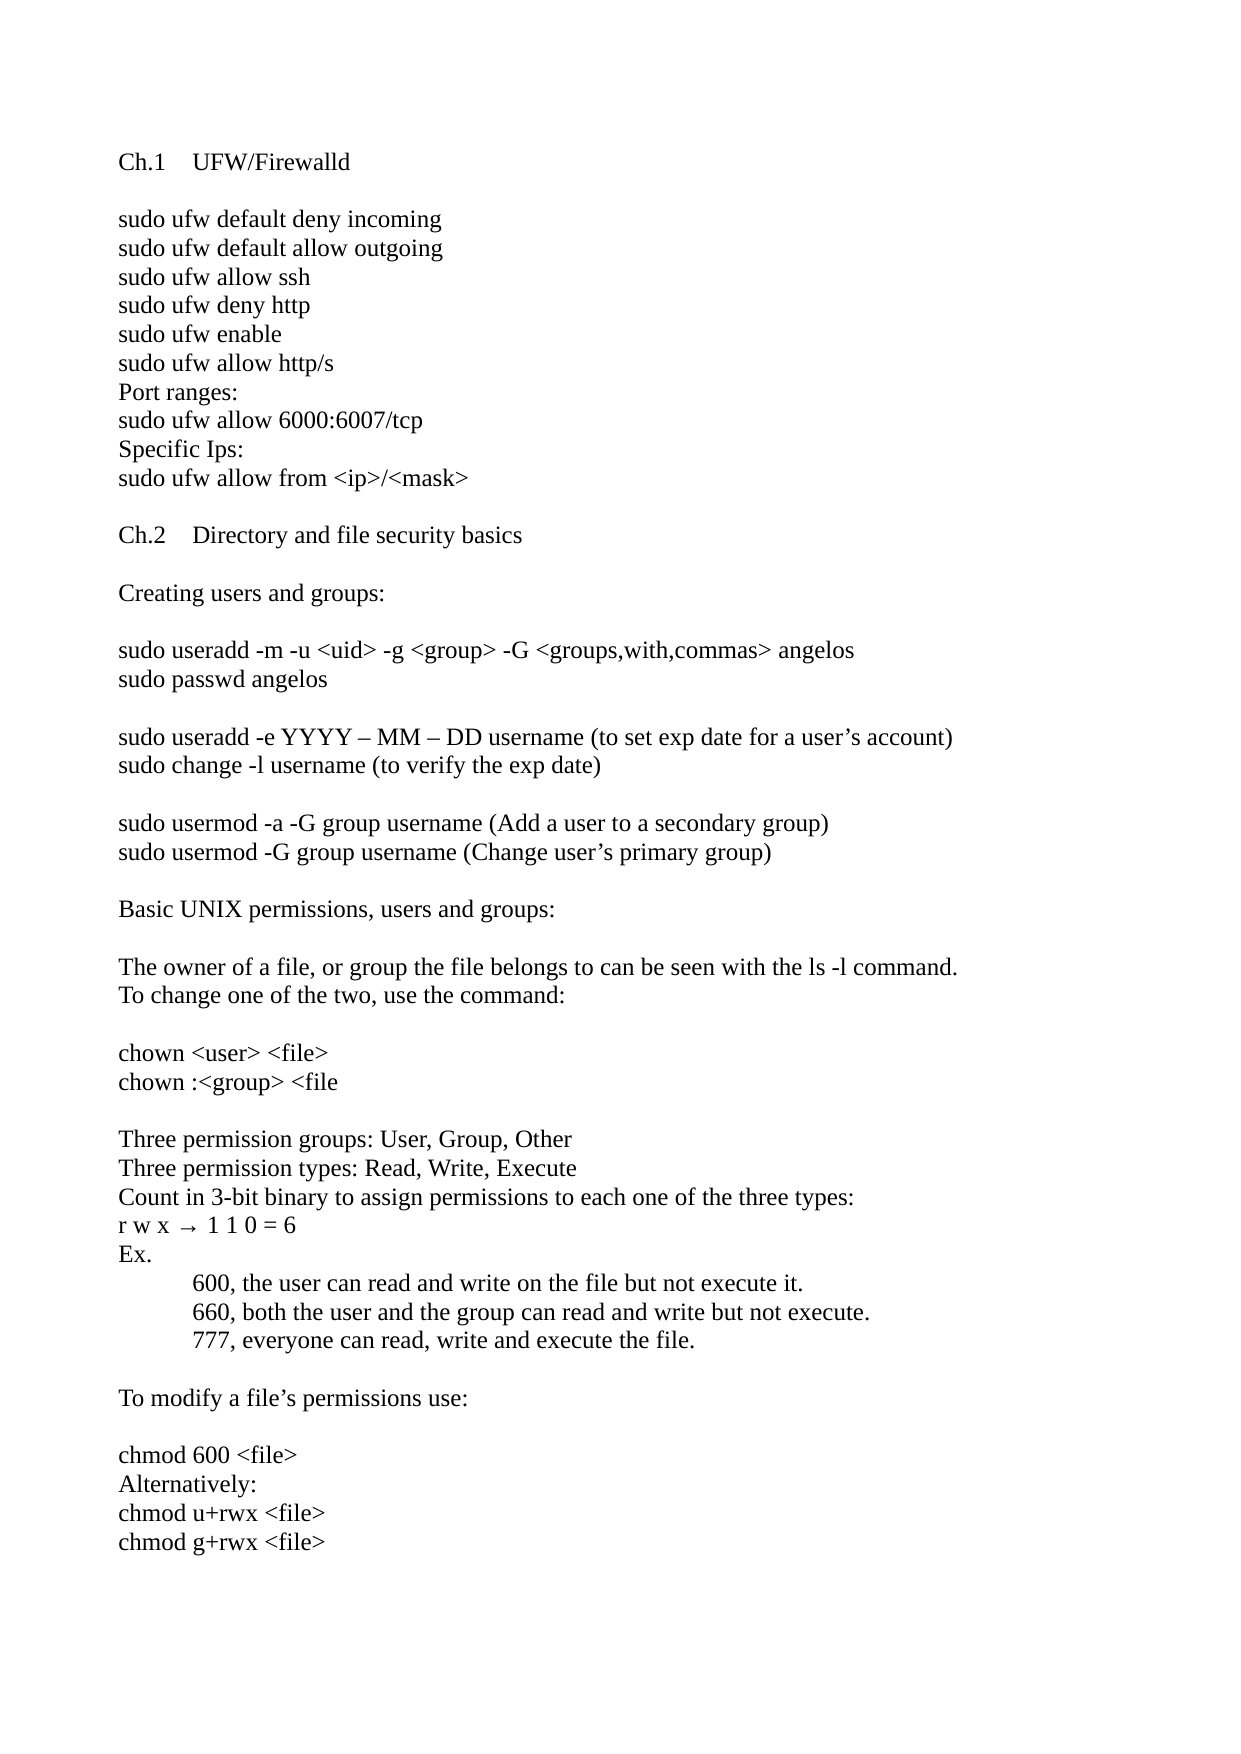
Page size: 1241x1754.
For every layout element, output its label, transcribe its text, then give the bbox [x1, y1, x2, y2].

text 600, the user can read and write on the file but not execute it. [118, 1268, 1122, 1297]
text Count in 3-bit binary to assign permissions to each one of the three types: [118, 1182, 1122, 1211]
text sudo useradd -m -u <uid> -g <group> -G <groups,with,commas> angelos [118, 636, 1122, 664]
text sudo passwd angelos [118, 664, 1122, 693]
text sudo change -l username (to verify the exp date) [118, 751, 1122, 779]
text Specific Ips: [118, 434, 1122, 463]
text Ch.2 Directory and file security basics [118, 521, 1122, 549]
text sudo ufw allow ssh [118, 262, 1122, 291]
text Three permission types: Read, Write, Execute [118, 1153, 1122, 1182]
text sudo ufw deny http [118, 291, 1122, 319]
text sudo ufw allow 6000:6007/tcp [118, 406, 1122, 434]
text To modify a file’s permissions use: [118, 1383, 1122, 1412]
text sudo usermod -a -G group username (Add a user to a secondary group) [118, 808, 1122, 837]
text Three permission groups: User, Group, Other [118, 1124, 1122, 1153]
text chmod g+rwx <file> [118, 1527, 1122, 1556]
text The owner of a file, or group the file belongs to can be seen with the ls -l command. [118, 952, 1122, 981]
text Ex. [118, 1239, 1122, 1268]
text chmod u+rwx <file> [118, 1498, 1122, 1527]
text chown :<group> <file [118, 1067, 1122, 1096]
text Ch.1 UFW/Firewalld [118, 147, 1122, 176]
text Basic UNIX permissions, users and groups: [118, 894, 1122, 923]
text To change one of the two, use the command: [118, 981, 1122, 1009]
text Port ranges: [118, 377, 1122, 406]
text sudo ufw default deny incoming [118, 204, 1122, 233]
text chmod 600 <file> [118, 1441, 1122, 1469]
text sudo ufw enable [118, 319, 1122, 348]
text sudo ufw default allow outgoing [118, 233, 1122, 262]
text sudo useradd -e YYYY – MM – DD username (to set exp date for a user’s account) [118, 722, 1122, 751]
text Creating users and groups: [118, 578, 1122, 607]
text r w x → 1 1 0 = 6 [118, 1211, 1122, 1239]
text sudo ufw allow http/s [118, 348, 1122, 377]
text 660, both the user and the group can read and write but not execute. [118, 1297, 1122, 1326]
text sudo usermod -G group username (Change user’s primary group) [118, 837, 1122, 866]
text 777, everyone can read, write and execute the file. [118, 1326, 1122, 1354]
text sudo ufw allow from <ip>/<mask> [118, 463, 1122, 492]
text chown <user> <file> [118, 1038, 1122, 1067]
text Alternatively: [118, 1469, 1122, 1498]
